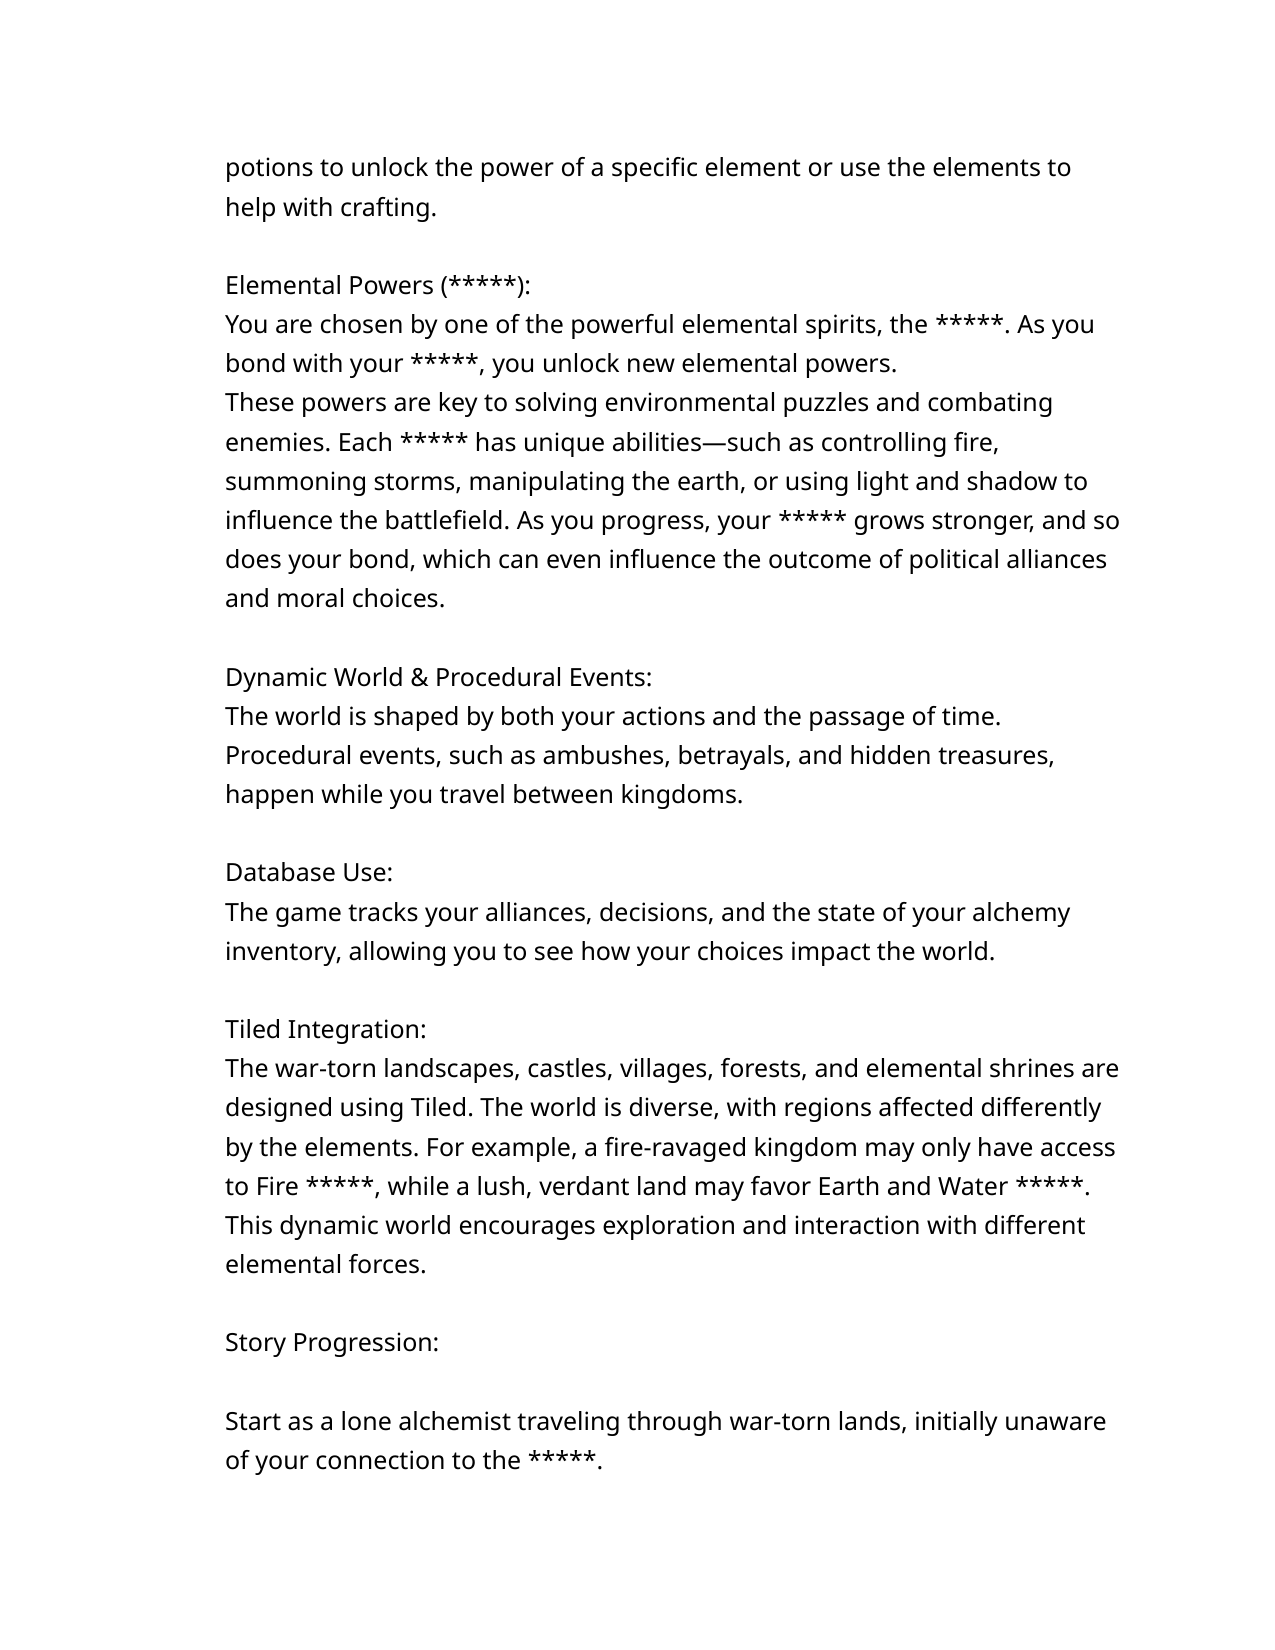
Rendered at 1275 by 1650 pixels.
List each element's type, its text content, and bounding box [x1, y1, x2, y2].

text These powers are key to solving environmental puzzles and combating enemies. Each ***** has unique abilities—such as controlling fire, summoning storms, manipulating the earth, or using light and shadow to influence the battlefield. As you progress, your ***** grows stronger, and so does your bond, which can even influence the outcome of political alliances and moral choices. [225, 385, 1125, 615]
text Dynamic World & Procedural Events: The world is shaped by both your actions and the passage of time. Procedural events, such as ambushes, betrayals, and hidden treasures, happen while you travel between kingdoms. [225, 620, 1125, 811]
text Tiled Integration: The war-torn landscapes, castles, villages, forests, and elemental shrines are designed using Tiled. The world is diverse, with regions affected differently by the elements. For example, a fire-ravaged kingdom may only have access to Fire *****, while a lush, verdant land may favor Earth and Water *****. This dynamic world encourages exploration and interaction with different elemental forces. Story Progression: Start as a lone alchemist traveling through war-torn lands, initially unaware of your connection to the *****. [225, 972, 1125, 1477]
text Elemental Powers (*****): You are chosen by one of the powerful elemental spirits, the *****. As you bond with your *****, you unlock new elemental powers. [225, 228, 1125, 380]
text potions to unlock the power of a specific element or use the elements to help with crafting. [225, 150, 1125, 223]
text Database Use: The game tracks your alliances, decisions, and the state of your alchemy inventory, allowing you to see how your choices impact the world. [225, 816, 1125, 967]
